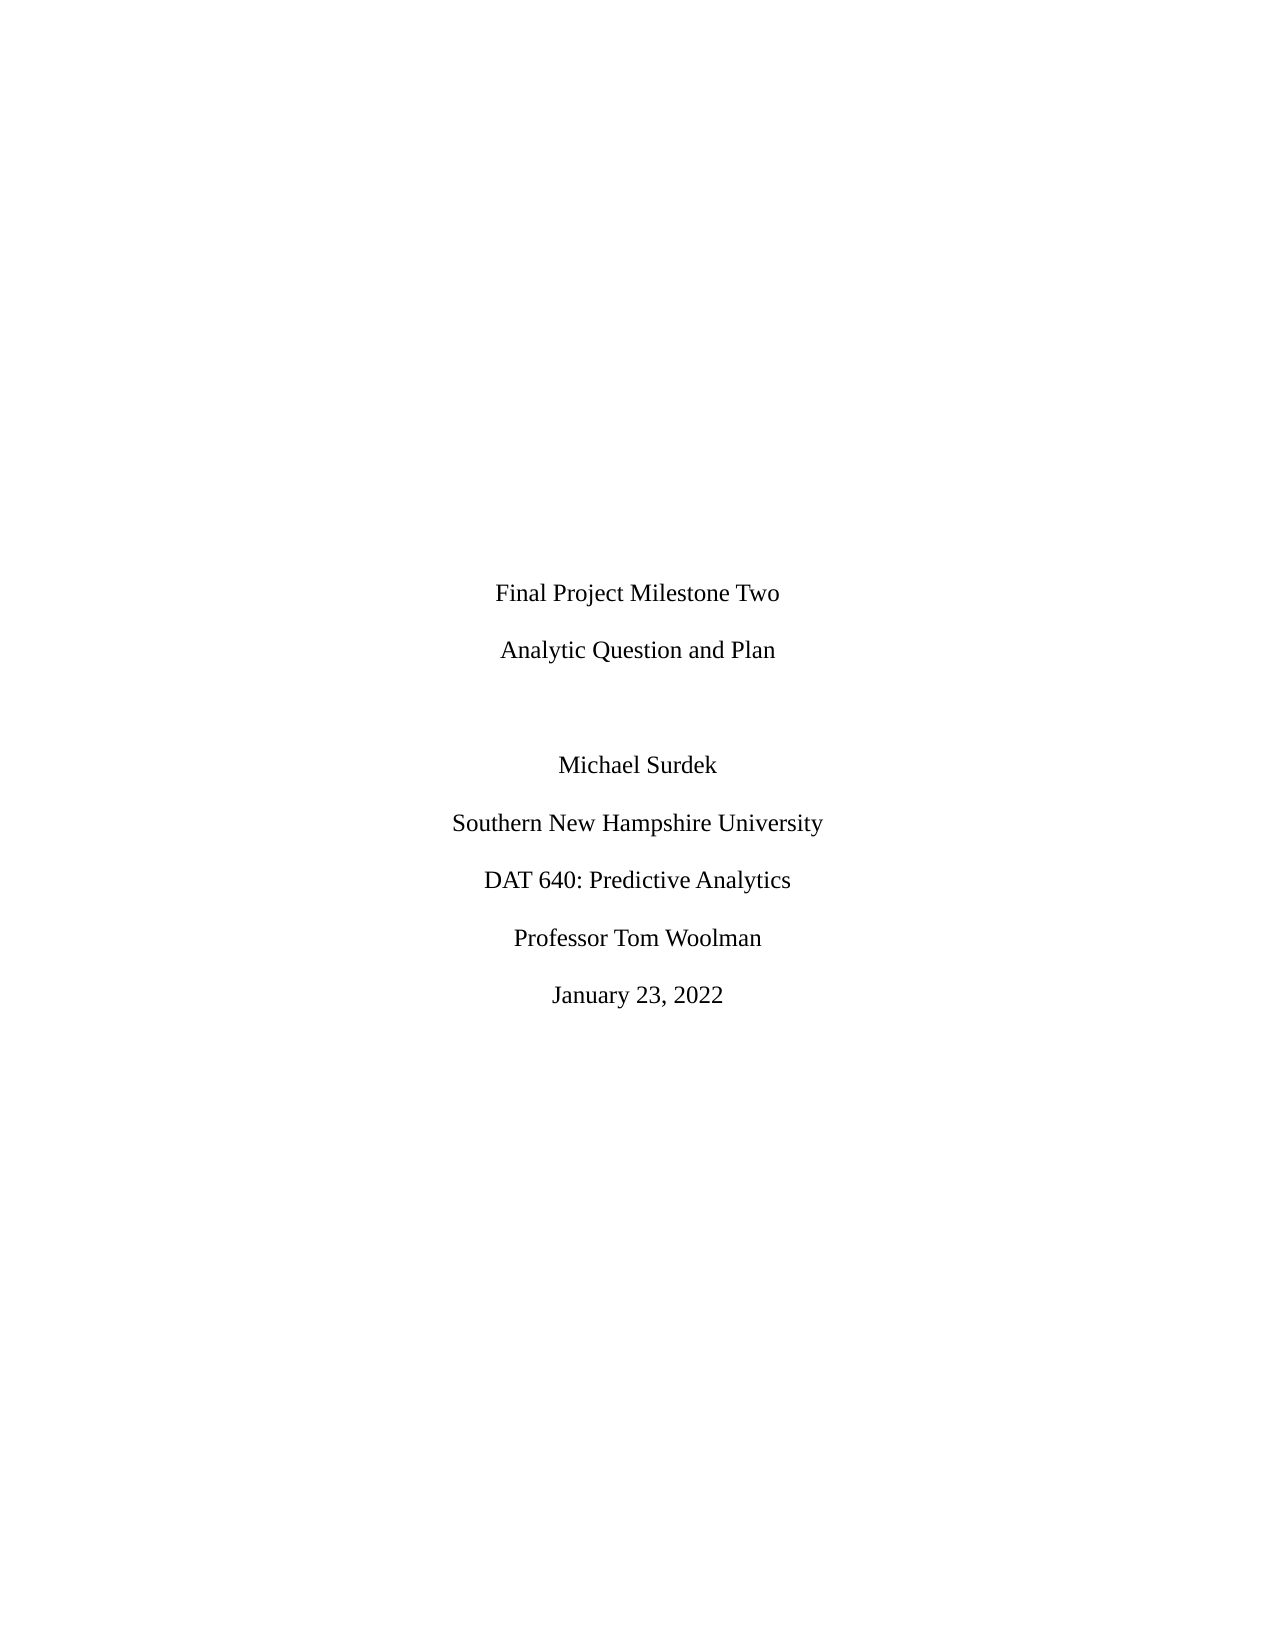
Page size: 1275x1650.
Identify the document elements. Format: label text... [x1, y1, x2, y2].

text Professor Tom Woolman [118, 923, 1157, 952]
text Michael Surdek [118, 751, 1157, 779]
text DAT 640: Predictive Analytics [118, 866, 1157, 894]
subtitle Final Project Milestone Two [118, 578, 1157, 607]
subtitle Analytic Question and Plan [118, 636, 1157, 664]
text January 23, 2022 [118, 981, 1157, 1009]
text Southern New Hampshire University [118, 808, 1157, 837]
